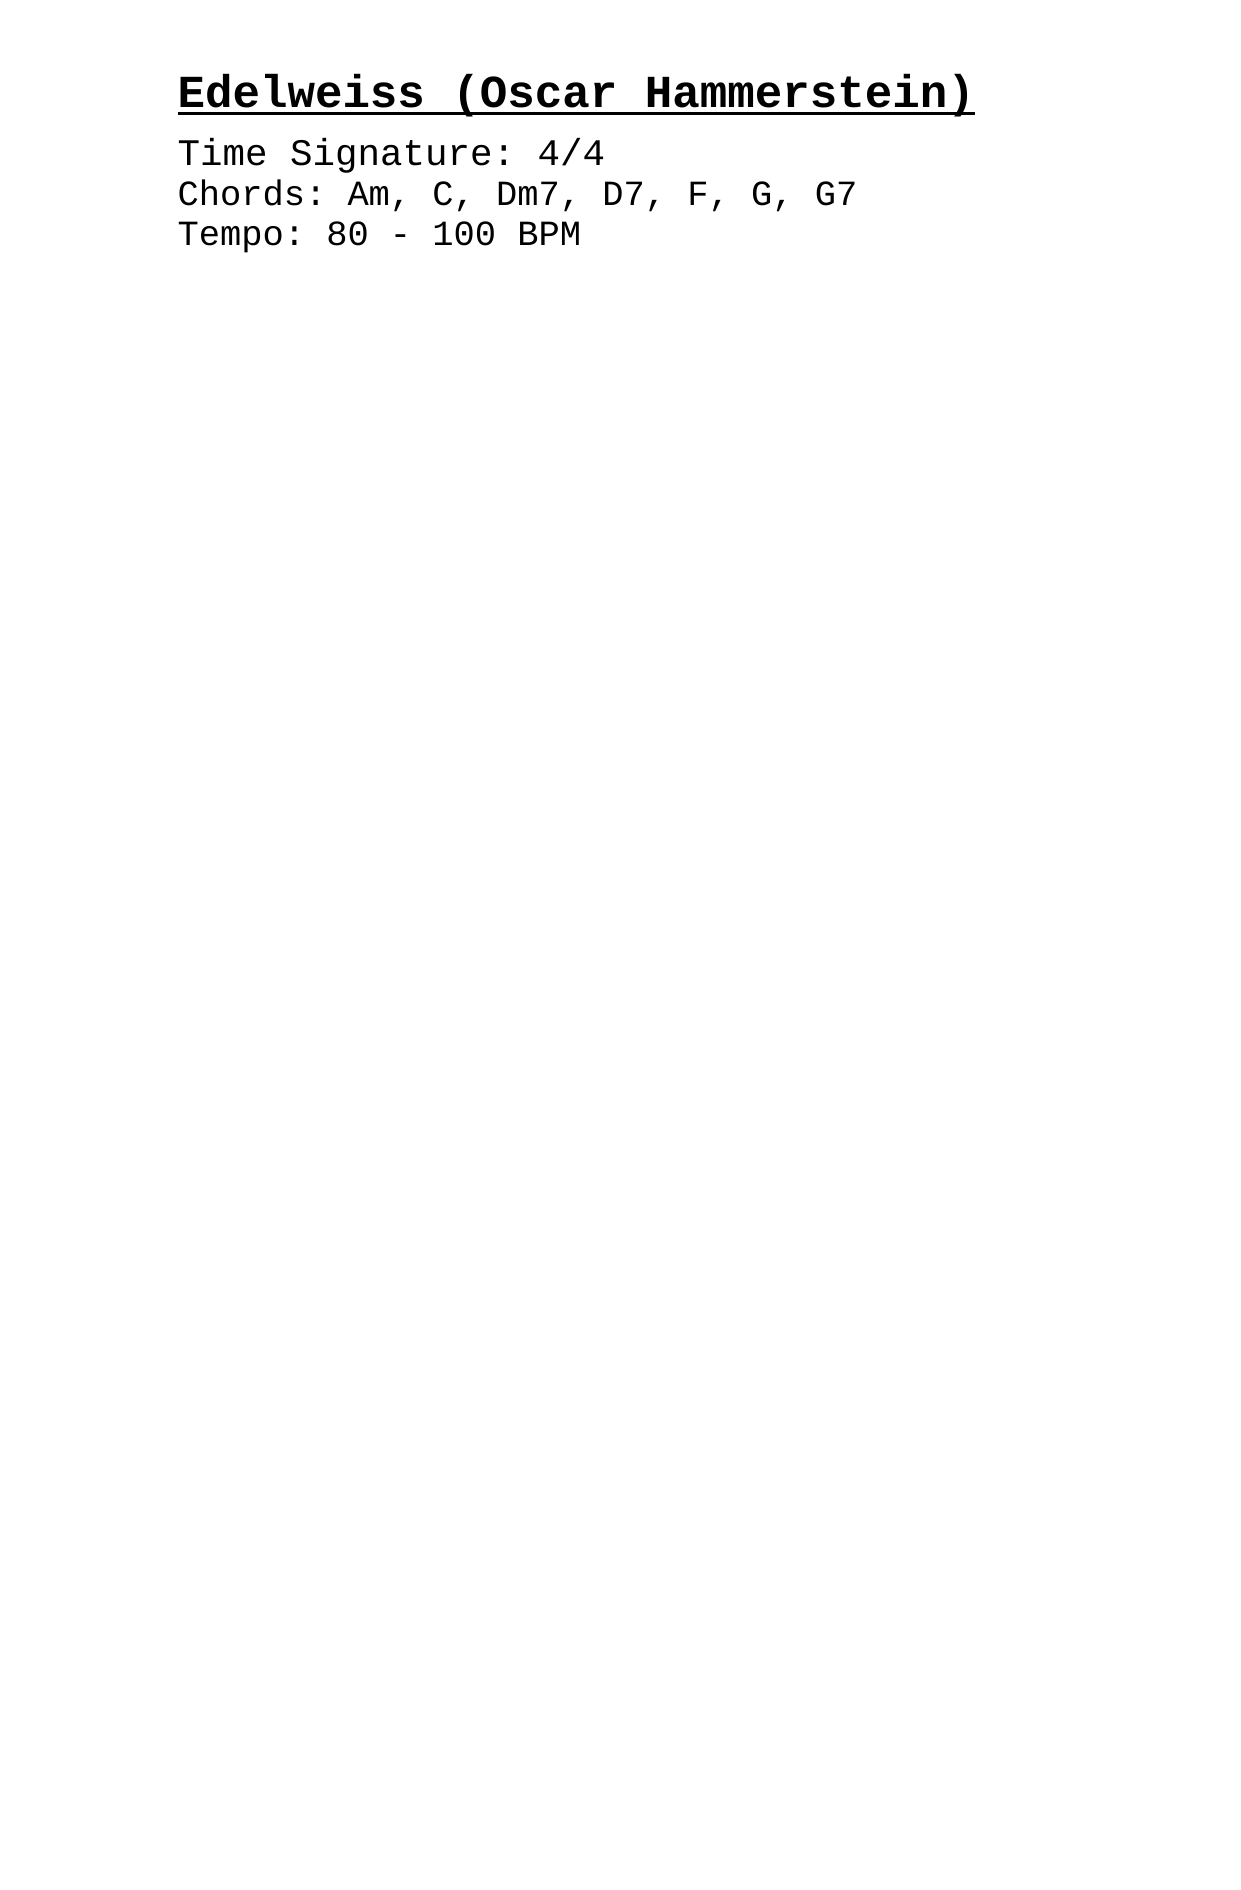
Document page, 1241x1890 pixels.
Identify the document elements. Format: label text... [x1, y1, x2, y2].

subtitle Time Signature: 4/4 [177, 134, 1196, 176]
text Chords: Am, C, Dm7, D7, F, G, G7 [177, 176, 1196, 216]
text Tempo: 80 - 100 BPM [177, 216, 1196, 256]
subtitle Edelweiss (Oscar Hammerstein) [177, 69, 1196, 121]
